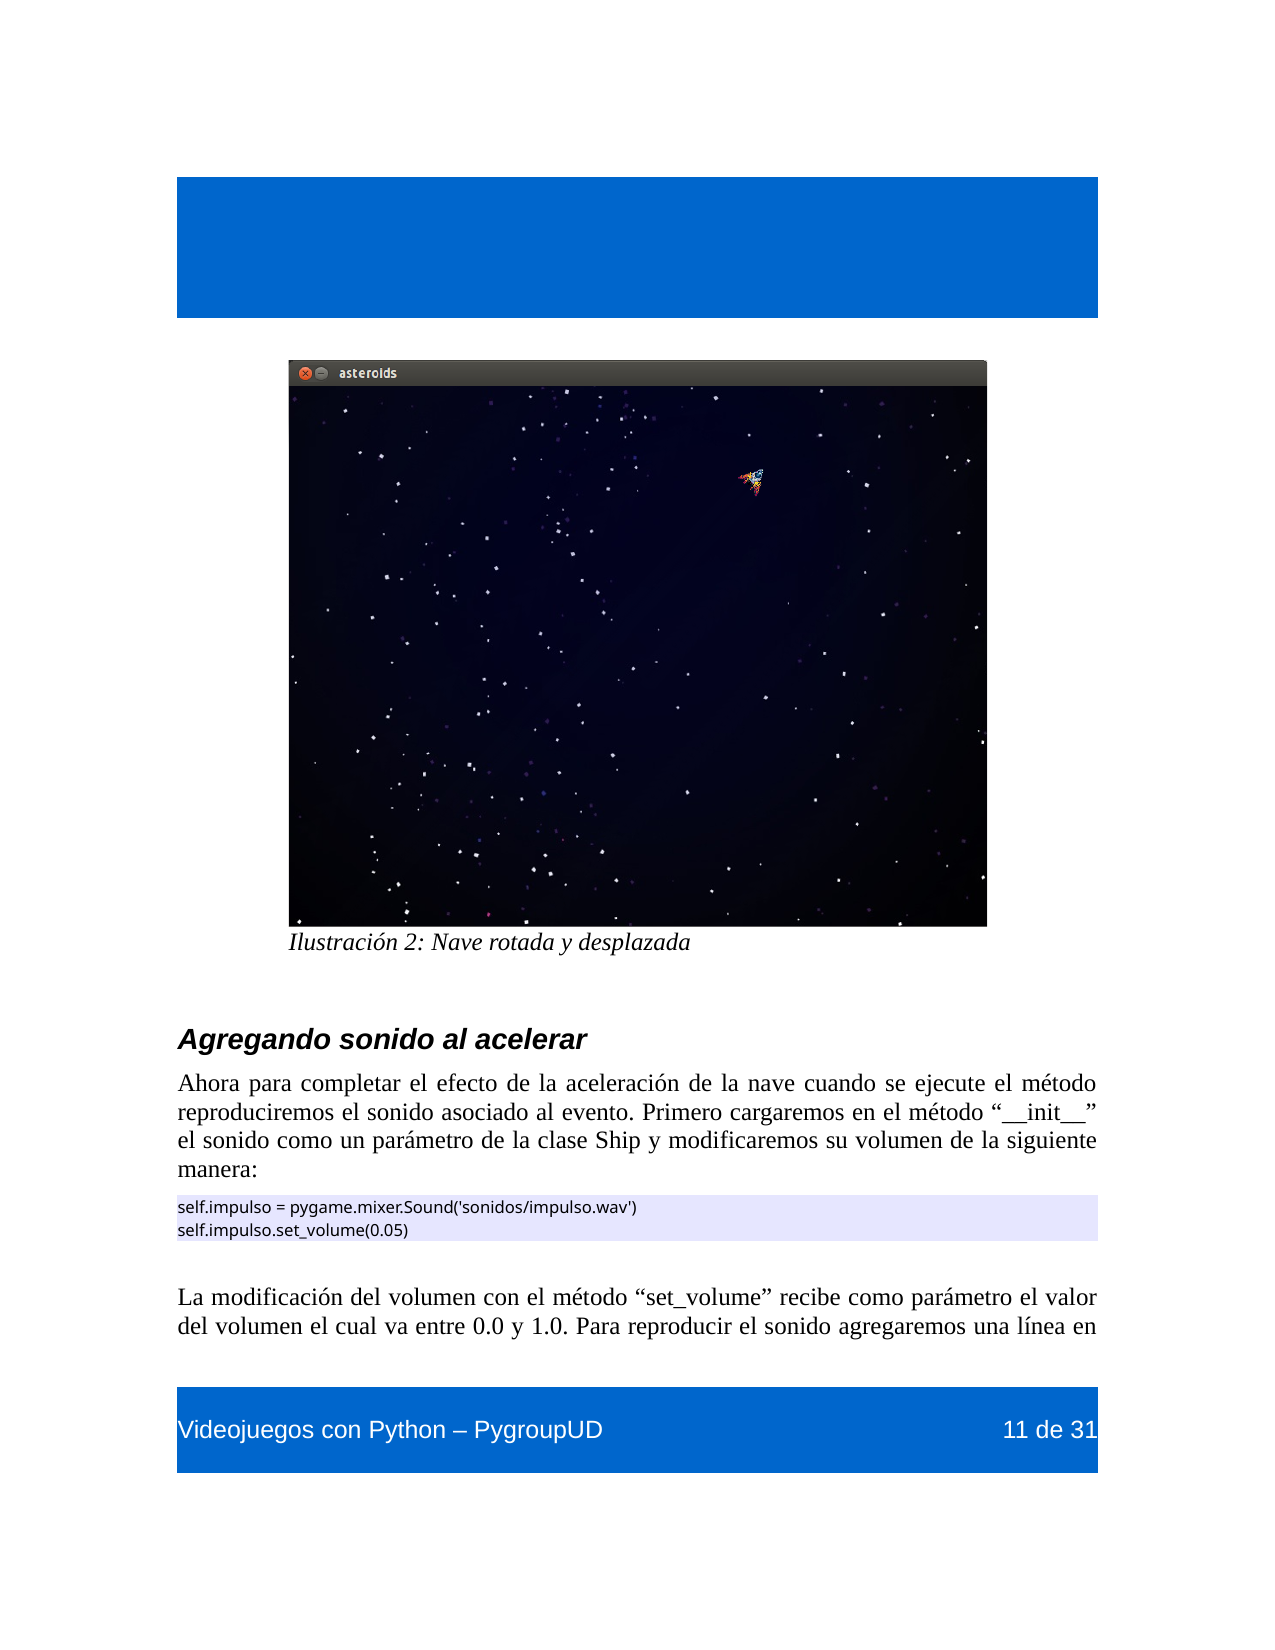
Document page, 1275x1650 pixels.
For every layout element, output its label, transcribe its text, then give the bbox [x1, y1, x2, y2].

text Ilustración 2: Nave rotada y desplazada [288, 927, 987, 956]
text self.impulso = pygame.mixer.Sound('sonidos/impulso.wav') [177, 1195, 1098, 1218]
text self.impulso.set_volume(0.05) [177, 1218, 1098, 1241]
picture [288, 360, 988, 927]
text La modificación del volumen con el método “set_volume” recibe como parámetro el valor del volumen el cual va entre 0.0 y 1.0. Para reproducir el sonido agregaremos una línea en [177, 1282, 1098, 1339]
subtitle Agregando sonido al acelerar [177, 1022, 1098, 1055]
text Ahora para completar el efecto de la aceleración de la nave cuando se ejecute el método reproduciremos el sonido asociado al evento. Primero cargaremos en el método “__init__” el sonido como un parámetro de la clase Ship y modificaremos su volumen de la siguiente manera: [177, 1068, 1098, 1183]
